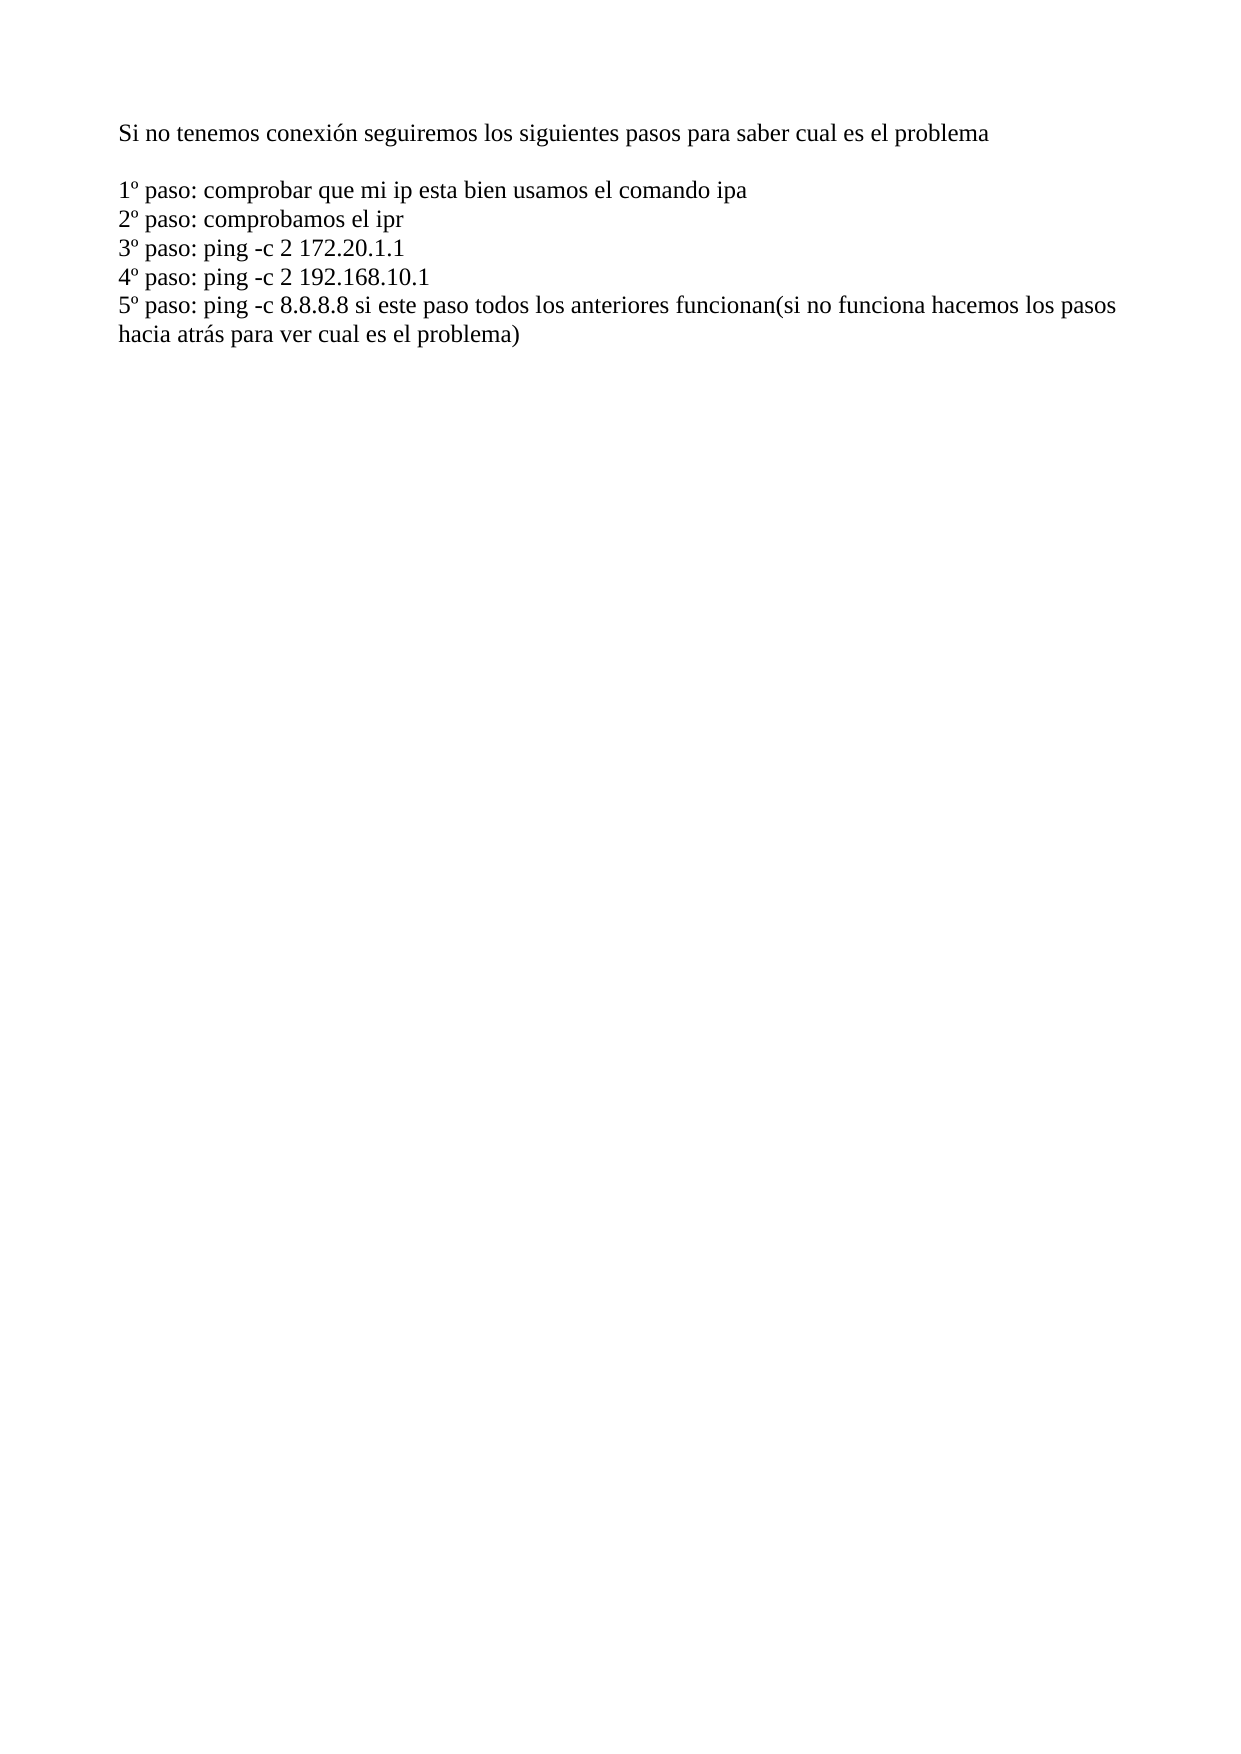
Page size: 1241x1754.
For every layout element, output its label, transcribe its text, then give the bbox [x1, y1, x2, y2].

text 2º paso: comprobamos el ipr [118, 204, 1122, 233]
text 5º paso: ping -c 8.8.8.8 si este paso todos los anteriores funcionan(si no funciona hacemos los pasos hacia atrás para ver cual es el problema) [118, 291, 1122, 348]
text 3º paso: ping -c 2 172.20.1.1 [118, 233, 1122, 262]
text Si no tenemos conexión seguiremos los siguientes pasos para saber cual es el problema [118, 118, 1122, 147]
text 1º paso: comprobar que mi ip esta bien usamos el comando ipa [118, 176, 1122, 204]
text 4º paso: ping -c 2 192.168.10.1 [118, 262, 1122, 291]
